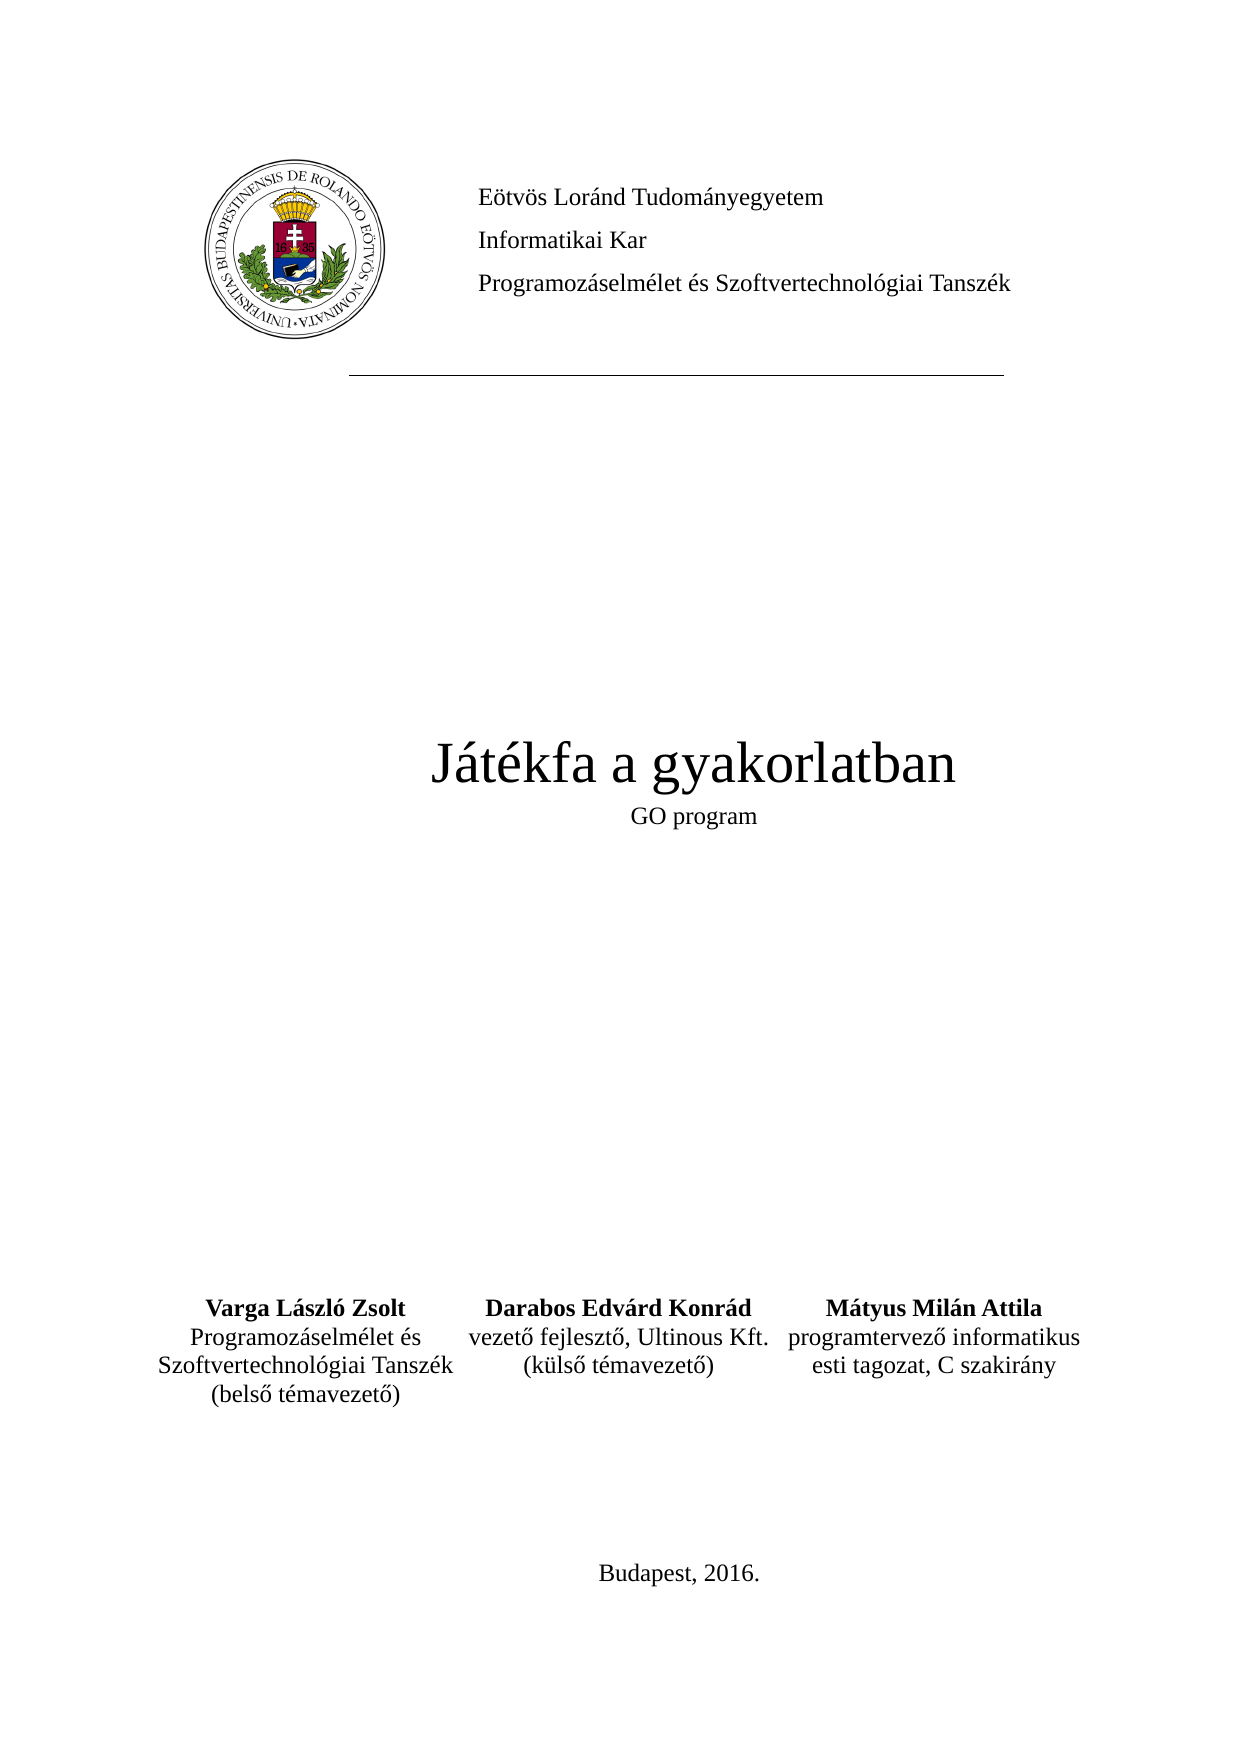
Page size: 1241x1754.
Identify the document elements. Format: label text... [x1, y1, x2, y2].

table_header Varga László Zsolt Programozáselmélet és Szoftvertechnológiai Tanszék (belső témavezető) [149, 1287, 462, 1413]
text GO program [266, 801, 1093, 830]
text Budapest, 2016. [266, 1558, 1093, 1587]
table_header [402, 148, 472, 356]
table_header Darabos Edvárd Konrád vezető fejlesztő, Ultinous Kft. (külső témavezető) [462, 1287, 775, 1413]
text Játékfa a gyakorlatban [266, 728, 1093, 796]
table_header Mátyus Milán Attila programtervező informatikus esti tagozat, C szakirány [775, 1287, 1093, 1413]
picture [198, 153, 390, 345]
table_header [158, 148, 402, 356]
table_header Eötvös Loránd Tudományegyetem Informatikai Kar Programozáselmélet és Szoftvertechnológiai Tanszék [472, 148, 1093, 356]
